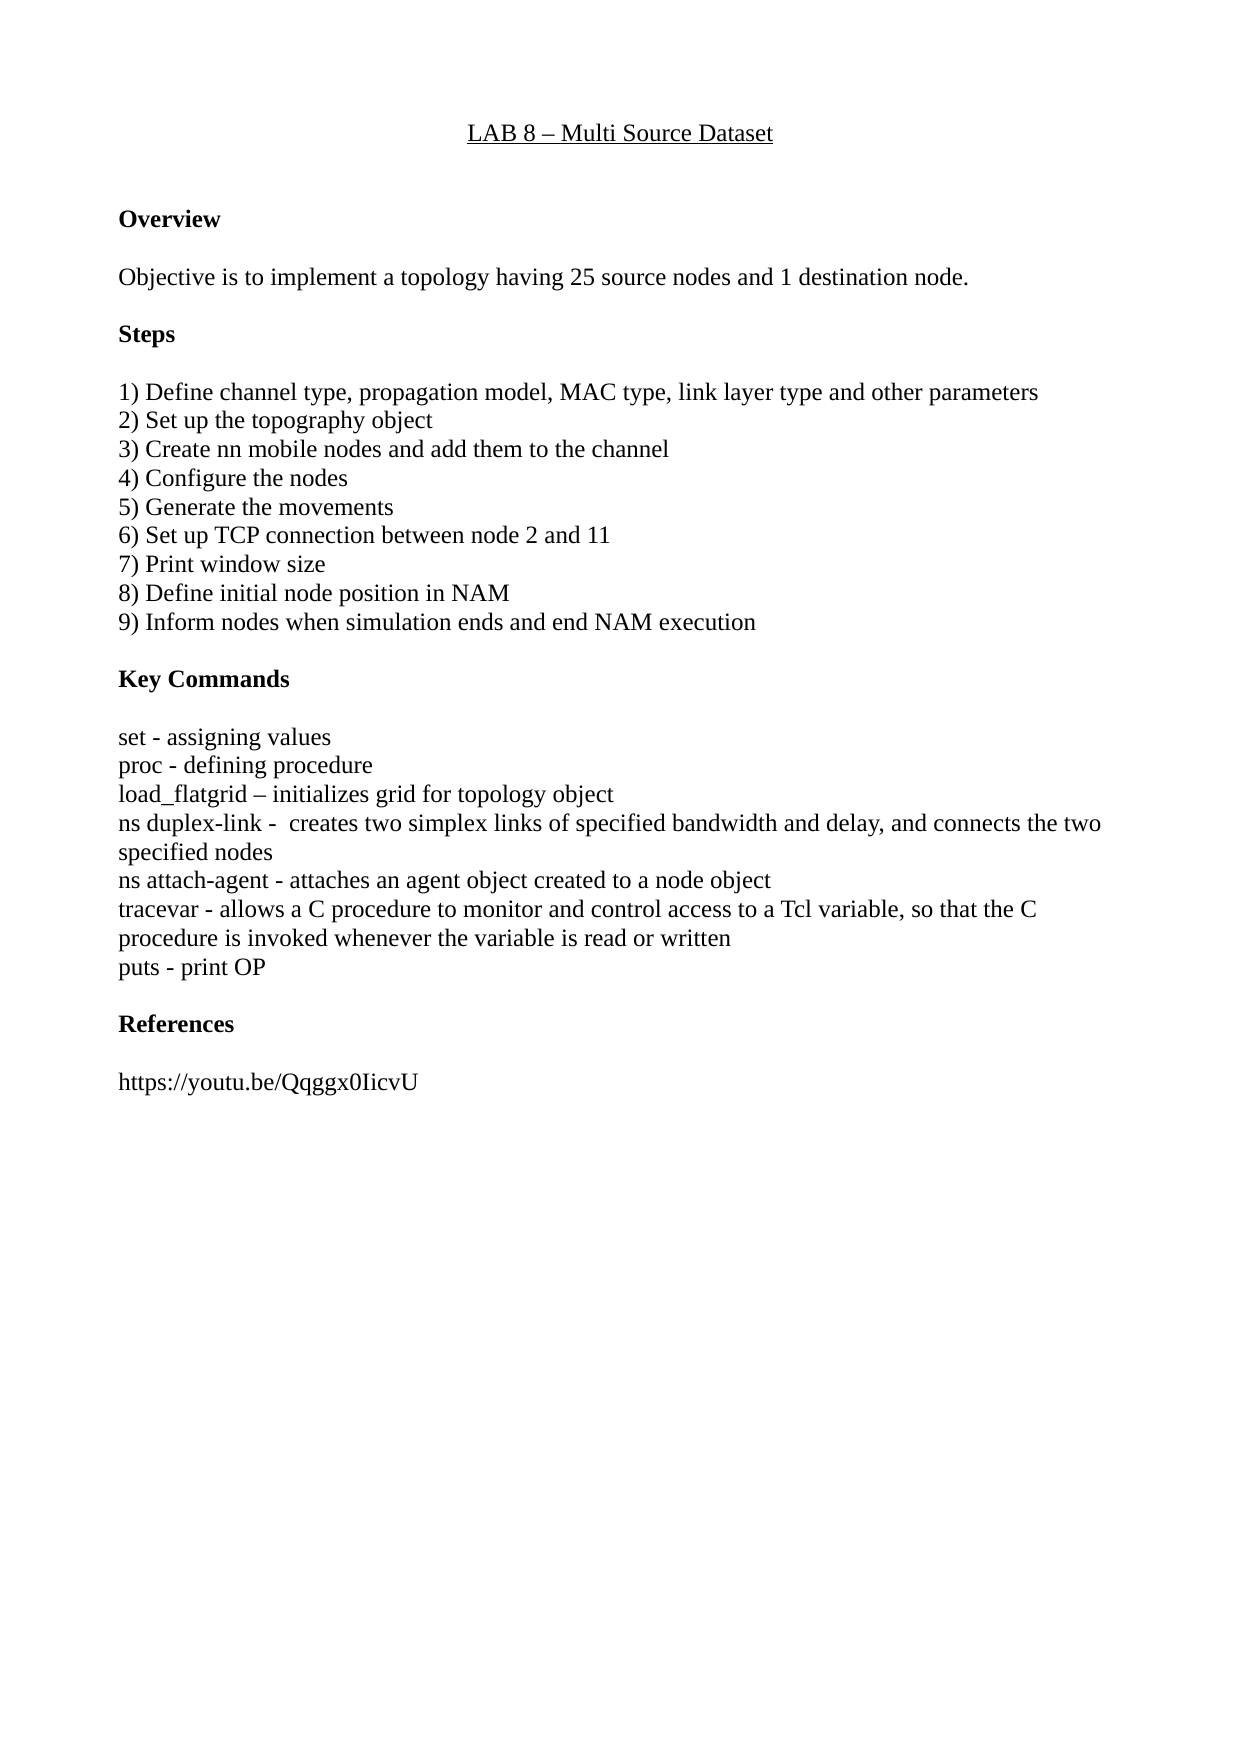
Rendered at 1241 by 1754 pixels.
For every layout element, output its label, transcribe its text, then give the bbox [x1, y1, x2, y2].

text tracevar - allows a C procedure to monitor and control access to a Tcl variable, so that the C procedure is invoked whenever the variable is read or written [118, 894, 1122, 952]
text 9) Inform nodes when simulation ends and end NAM execution [118, 607, 1122, 636]
text 2) Set up the topography object [118, 406, 1122, 434]
text 5) Generate the movements [118, 492, 1122, 521]
text ns attach-agent - attaches an agent object created to a node object [118, 866, 1122, 894]
text Key Commands [118, 664, 1122, 693]
text ns duplex-link - creates two simplex links of specified bandwidth and delay, and connects the two specified nodes [118, 808, 1122, 866]
text Overview [118, 204, 1122, 233]
text 1) Define channel type, propagation model, MAC type, link layer type and other parameters [118, 377, 1122, 406]
text puts - print OP [118, 952, 1122, 981]
text 8) Define initial node position in NAM [118, 578, 1122, 607]
text 4) Configure the nodes [118, 463, 1122, 492]
text 3) Create nn mobile nodes and add them to the channel [118, 434, 1122, 463]
text Steps [118, 319, 1122, 348]
text Objective is to implement a topology having 25 source nodes and 1 destination node. [118, 262, 1122, 291]
text References [118, 1009, 1122, 1038]
text https://youtu.be/Qqggx0IicvU [118, 1067, 1122, 1096]
text LAB 8 – Multi Source Dataset [118, 118, 1122, 147]
text load_flatgrid – initializes grid for topology object [118, 779, 1122, 808]
text proc - defining procedure [118, 751, 1122, 779]
text set - assigning values [118, 722, 1122, 751]
text 6) Set up TCP connection between node 2 and 11 [118, 521, 1122, 549]
text 7) Print window size [118, 549, 1122, 578]
